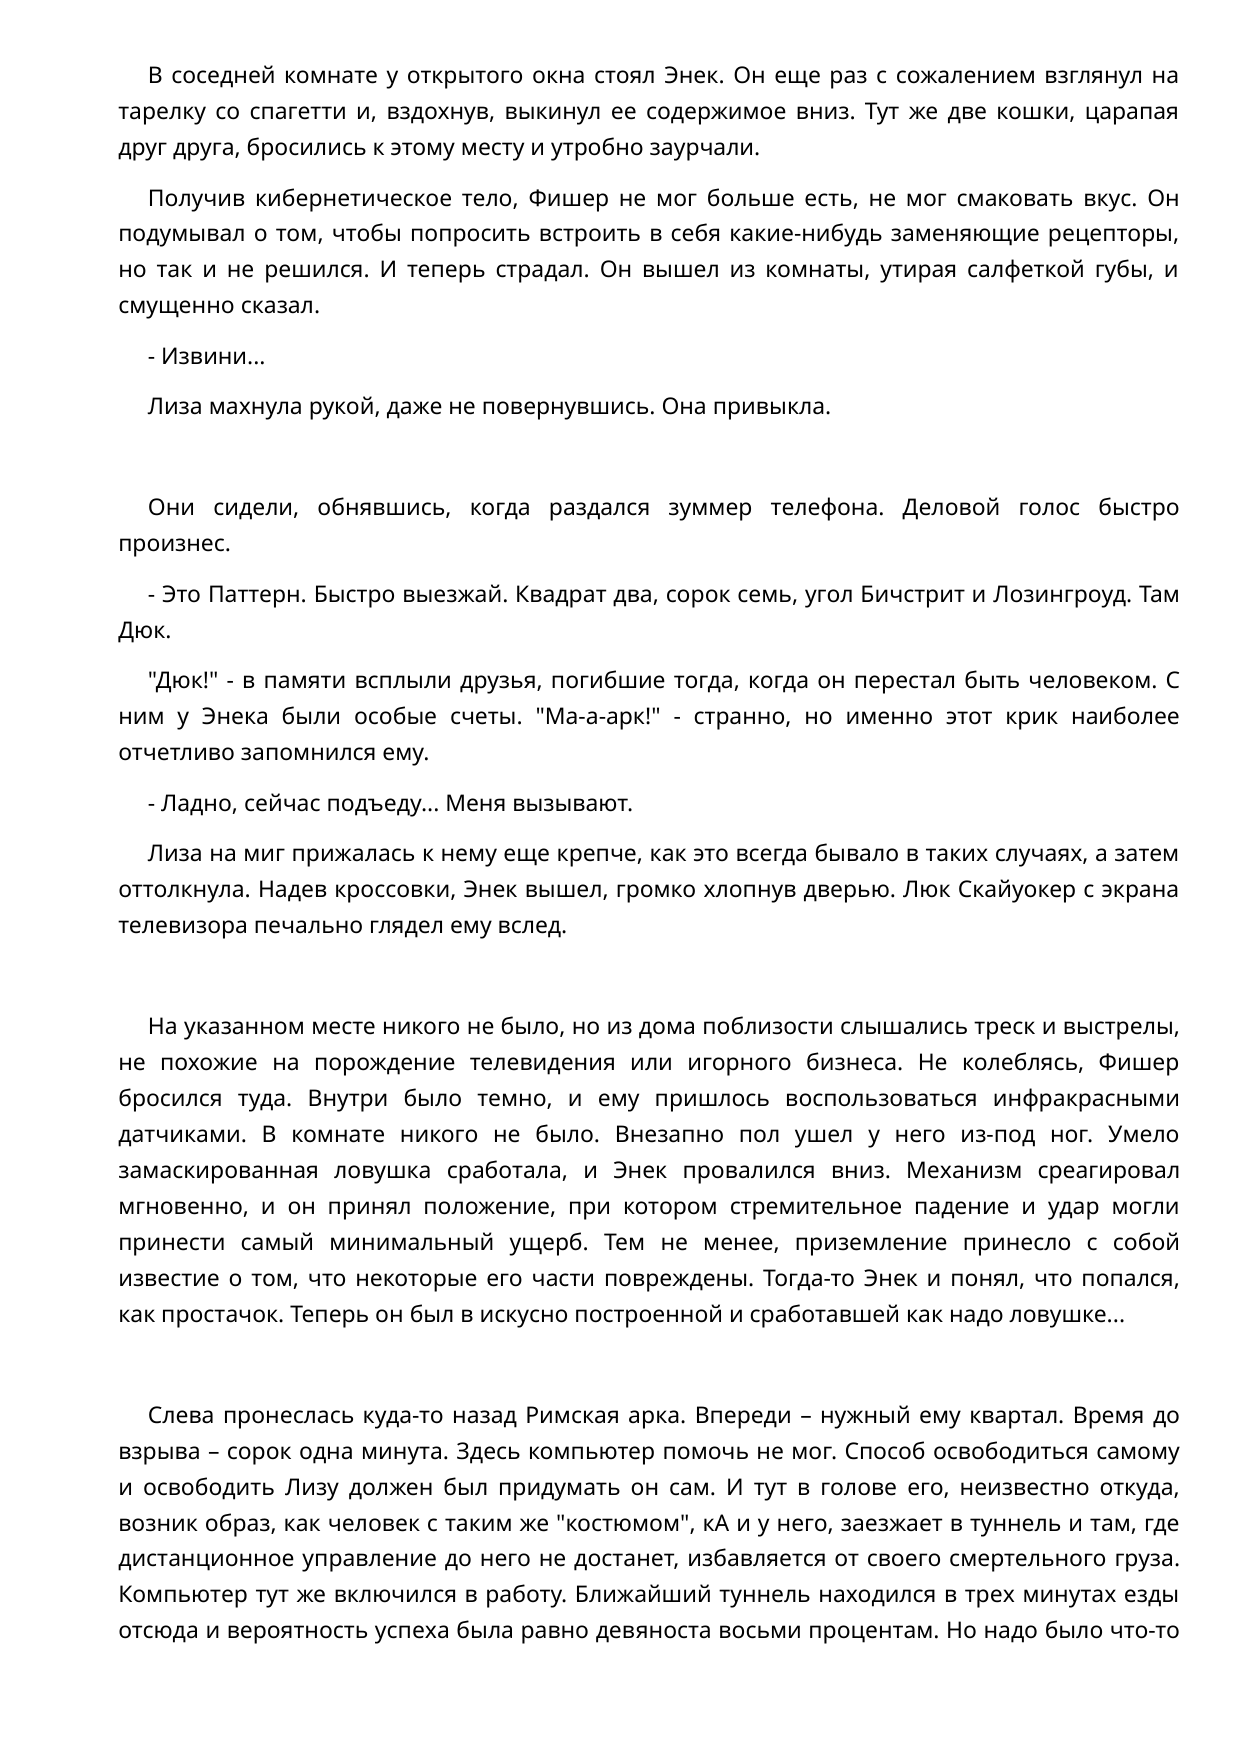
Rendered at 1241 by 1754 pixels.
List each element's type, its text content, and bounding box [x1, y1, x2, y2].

text Слева пронеслась куда-то назад Римская арка. Впереди – нужный ему квартал. Время до взрыва – сорок одна минута. Здесь компьютер помочь не мог. Способ освободиться самому и освободить Лизу должен был придумать он сам. И тут в голове его, неизвестно откуда, возник образ, как человек с таким же "костюмом", кА и у него, заезжает в туннель и там, где дистанционное управление до него не достанет, избавляется от своего смертельного груза. Компьютер тут же включился в работу. Ближайший туннель находился в трех минутах езды отсюда и вероятность успеха была равно девяноста восьми процентам. Но надо было что-то [118, 1399, 1181, 1646]
text Получив кибернетическое тело, Фишер не мог больше есть, не мог смаковать вкус. Он подумывал о том, чтобы попросить встроить в себя какие-нибудь заменяющие рецепторы, но так и не решился. И теперь страдал. Он вышел из комнаты, утирая салфеткой губы, и смущенно сказал. [118, 181, 1181, 321]
text Они сидели, обнявшись, когда раздался зуммер телефона. Деловой голос быстро произнес. [118, 491, 1181, 558]
text На указанном месте никого не было, но из дома поблизости слышались треск и выстрелы, не похожие на порождение телевидения или игорного бизнеса. Не колеблясь, Фишер бросился туда. Внутри было темно, и ему пришлось воспользоваться инфракрасными датчиками. В комнате никого не было. Внезапно пол ушел у него из-под ног. Умело замаскированная ловушка сработала, и Энек провалился вниз. Механизм среагировал мгновенно, и он принял положение, при котором стремительное падение и удар могли принести самый минимальный ущерб. Тем не менее, приземление принесло с собой известие о том, что некоторые его части повреждены. Тогда-то Энек и понял, что попался, как простачок. Теперь он был в искусно построенной и сработавшей как надо ловушке... [118, 1010, 1181, 1329]
text - Это Паттерн. Быстро выезжай. Квадрат два, сорок семь, угол Бичстрит и Лозингроуд. Там Дюк. [118, 578, 1181, 645]
text Лиза махнула рукой, даже не повернувшись. Она привыкла. [118, 390, 1181, 422]
text "Дюк!" - в памяти всплыли друзья, погибшие тогда, когда он перестал быть человеком. С ним у Энека были особые счеты. "Ма-а-арк!" - странно, но именно этот крик наиболее отчетливо запомнился ему. [118, 664, 1181, 767]
text - Ладно, сейчас подъеду... Меня вызывают. [118, 787, 1181, 818]
text - Извини... [118, 340, 1181, 371]
text Лиза на миг прижалась к нему еще крепче, как это всегда бывало в таких случаях, а затем оттолкнула. Надев кроссовки, Энек вышел, громко хлопнув дверью. Люк Скайуокер с экрана телевизора печально глядел ему вслед. [118, 837, 1181, 940]
text В соседней комнате у открытого окна стоял Энек. Он еще раз с сожалением взглянул на тарелку со спагетти и, вздохнув, выкинул ее содержимое вниз. Тут же две кошки, царапая друг друга, бросились к этому месту и утробно заурчали. [118, 59, 1181, 162]
